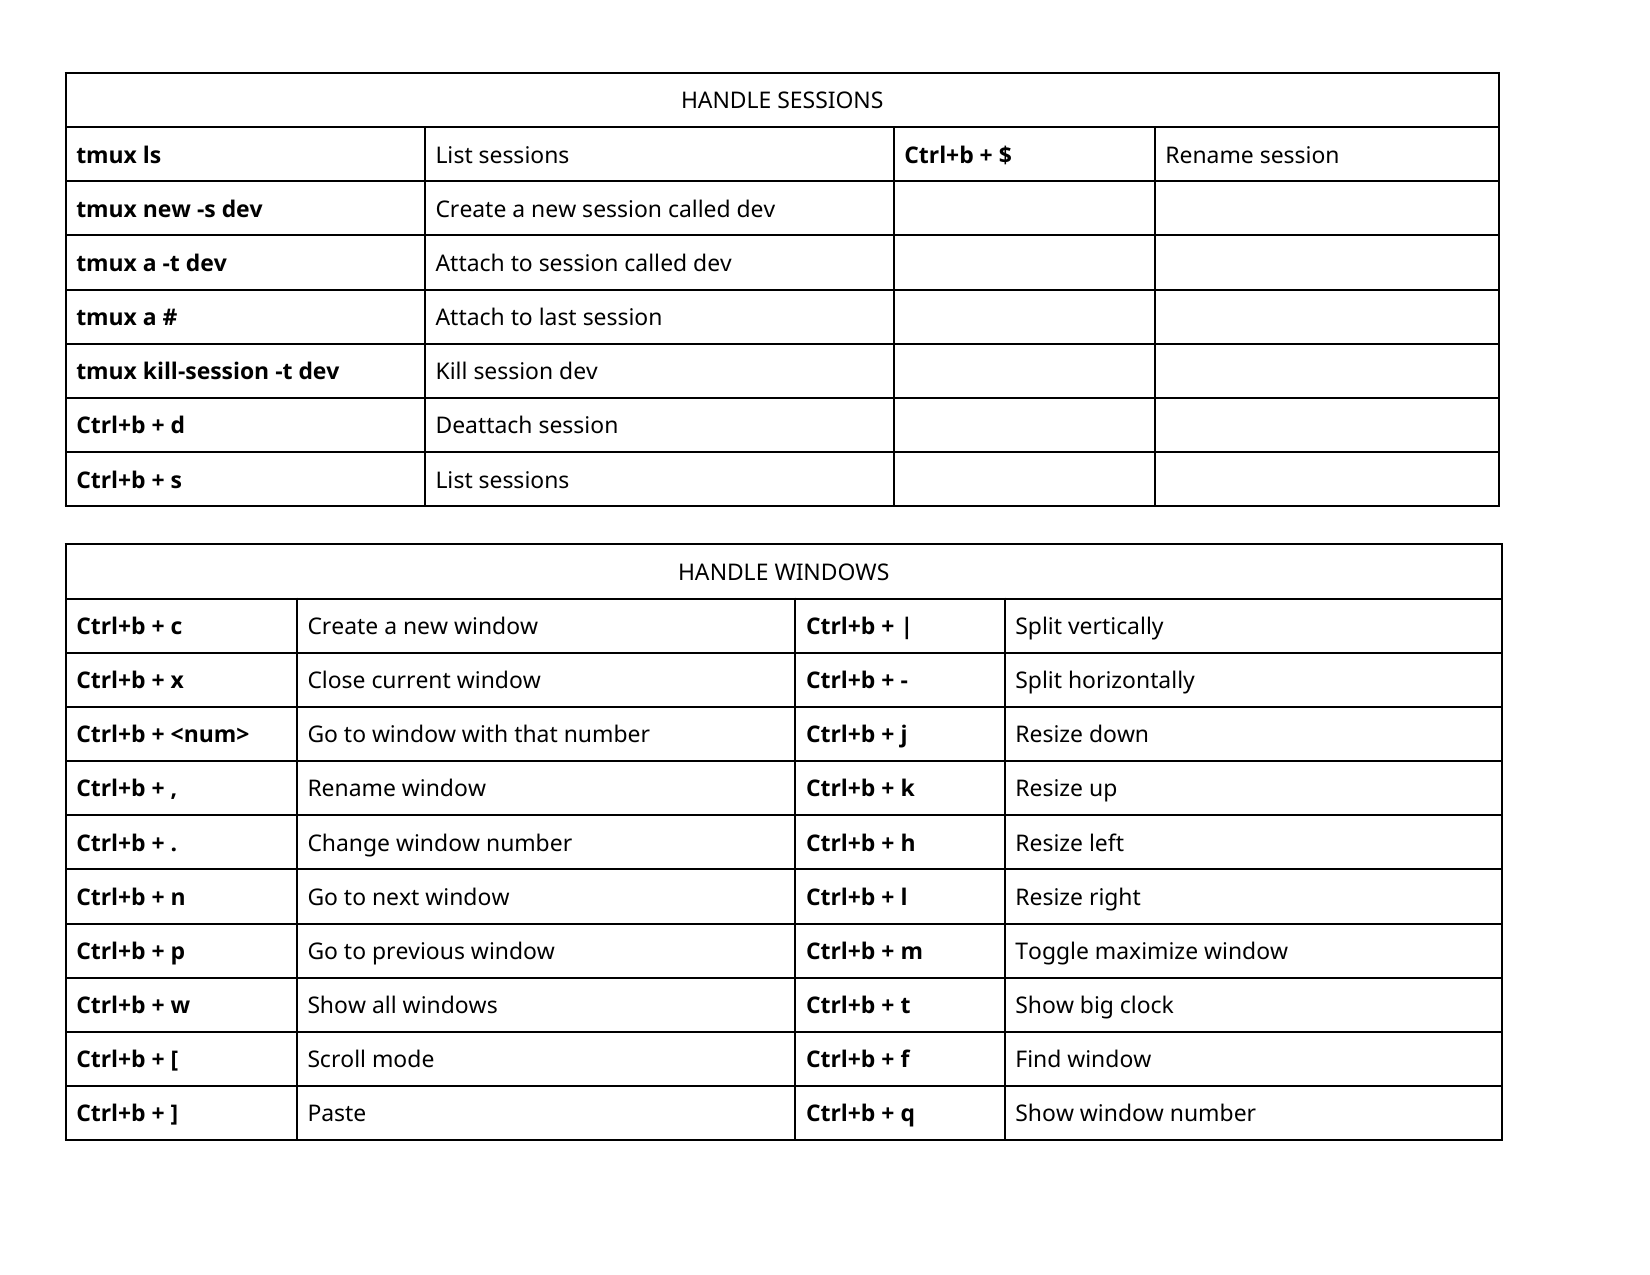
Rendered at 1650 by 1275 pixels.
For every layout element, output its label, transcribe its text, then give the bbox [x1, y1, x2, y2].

table_cell Attach to session called dev [426, 236, 893, 288]
table_cell List sessions [426, 453, 893, 505]
table_cell Ctrl+b + | [796, 600, 1004, 652]
table_cell [1156, 399, 1498, 451]
table_cell tmux a # [67, 291, 424, 343]
table_cell Ctrl+b + [ [67, 1033, 296, 1085]
table_cell Show big clock [1006, 979, 1501, 1031]
table_cell Create a new session called dev [426, 182, 893, 234]
table_cell [895, 399, 1154, 451]
table_header HANDLE WINDOWS [67, 545, 1501, 597]
table_cell Ctrl+b + f [796, 1033, 1004, 1085]
table_cell Go to window with that number [298, 708, 794, 760]
table_cell Attach to last session [426, 291, 893, 343]
table_cell Ctrl+b + t [796, 979, 1004, 1031]
table_cell Ctrl+b + , [67, 762, 296, 814]
table_cell Create a new window [298, 600, 794, 652]
table_cell Rename window [298, 762, 794, 814]
table_cell Ctrl+b + w [67, 979, 296, 1031]
table_cell tmux new -s dev [67, 182, 424, 234]
table_cell Ctrl+b + m [796, 925, 1004, 977]
table_cell Resize right [1006, 870, 1501, 922]
table_cell Ctrl+b + h [796, 816, 1004, 868]
table_cell Paste [298, 1087, 794, 1139]
table_cell Ctrl+b + q [796, 1087, 1004, 1139]
table_cell [895, 345, 1154, 397]
table_cell Ctrl+b + ] [67, 1087, 296, 1139]
table_cell Ctrl+b + l [796, 870, 1004, 922]
table_cell Show all windows [298, 979, 794, 1031]
table_cell Ctrl+b + x [67, 654, 296, 706]
table_cell Ctrl+b + s [67, 453, 424, 505]
table_cell tmux kill-session -t dev [67, 345, 424, 397]
table_cell Resize up [1006, 762, 1501, 814]
table_cell Close current window [298, 654, 794, 706]
table_cell [895, 236, 1154, 288]
table_cell Go to previous window [298, 925, 794, 977]
table_cell [1156, 182, 1498, 234]
table_cell Ctrl+b + n [67, 870, 296, 922]
table_cell tmux a -t dev [67, 236, 424, 288]
table_cell Show window number [1006, 1087, 1501, 1139]
table_cell Find window [1006, 1033, 1501, 1085]
table_cell Ctrl+b + c [67, 600, 296, 652]
table_cell [1156, 345, 1498, 397]
table_cell [1156, 236, 1498, 288]
table_cell Go to next window [298, 870, 794, 922]
table_cell Change window number [298, 816, 794, 868]
table_cell Ctrl+b + <num> [67, 708, 296, 760]
table_cell Ctrl+b + p [67, 925, 296, 977]
table_cell Ctrl+b + j [796, 708, 1004, 760]
table_cell [895, 291, 1154, 343]
table_cell Ctrl+b + k [796, 762, 1004, 814]
table_cell Resize down [1006, 708, 1501, 760]
table_header HANDLE SESSIONS [67, 74, 1498, 126]
table_cell Toggle maximize window [1006, 925, 1501, 977]
table_cell Scroll mode [298, 1033, 794, 1085]
table_cell [1156, 453, 1498, 505]
table_cell Resize left [1006, 816, 1501, 868]
table_cell Ctrl+b + - [796, 654, 1004, 706]
table_cell Rename session [1156, 128, 1498, 180]
table_cell Kill session dev [426, 345, 893, 397]
table_cell Ctrl+b + $ [895, 128, 1154, 180]
table_cell Split vertically [1006, 600, 1501, 652]
table_cell tmux ls [67, 128, 424, 180]
table_cell Ctrl+b + d [67, 399, 424, 451]
table_cell Deattach session [426, 399, 893, 451]
table_cell [895, 453, 1154, 505]
table_cell List sessions [426, 128, 893, 180]
table_cell [1156, 291, 1498, 343]
table_cell [895, 182, 1154, 234]
table_cell Split horizontally [1006, 654, 1501, 706]
table_cell Ctrl+b + . [67, 816, 296, 868]
